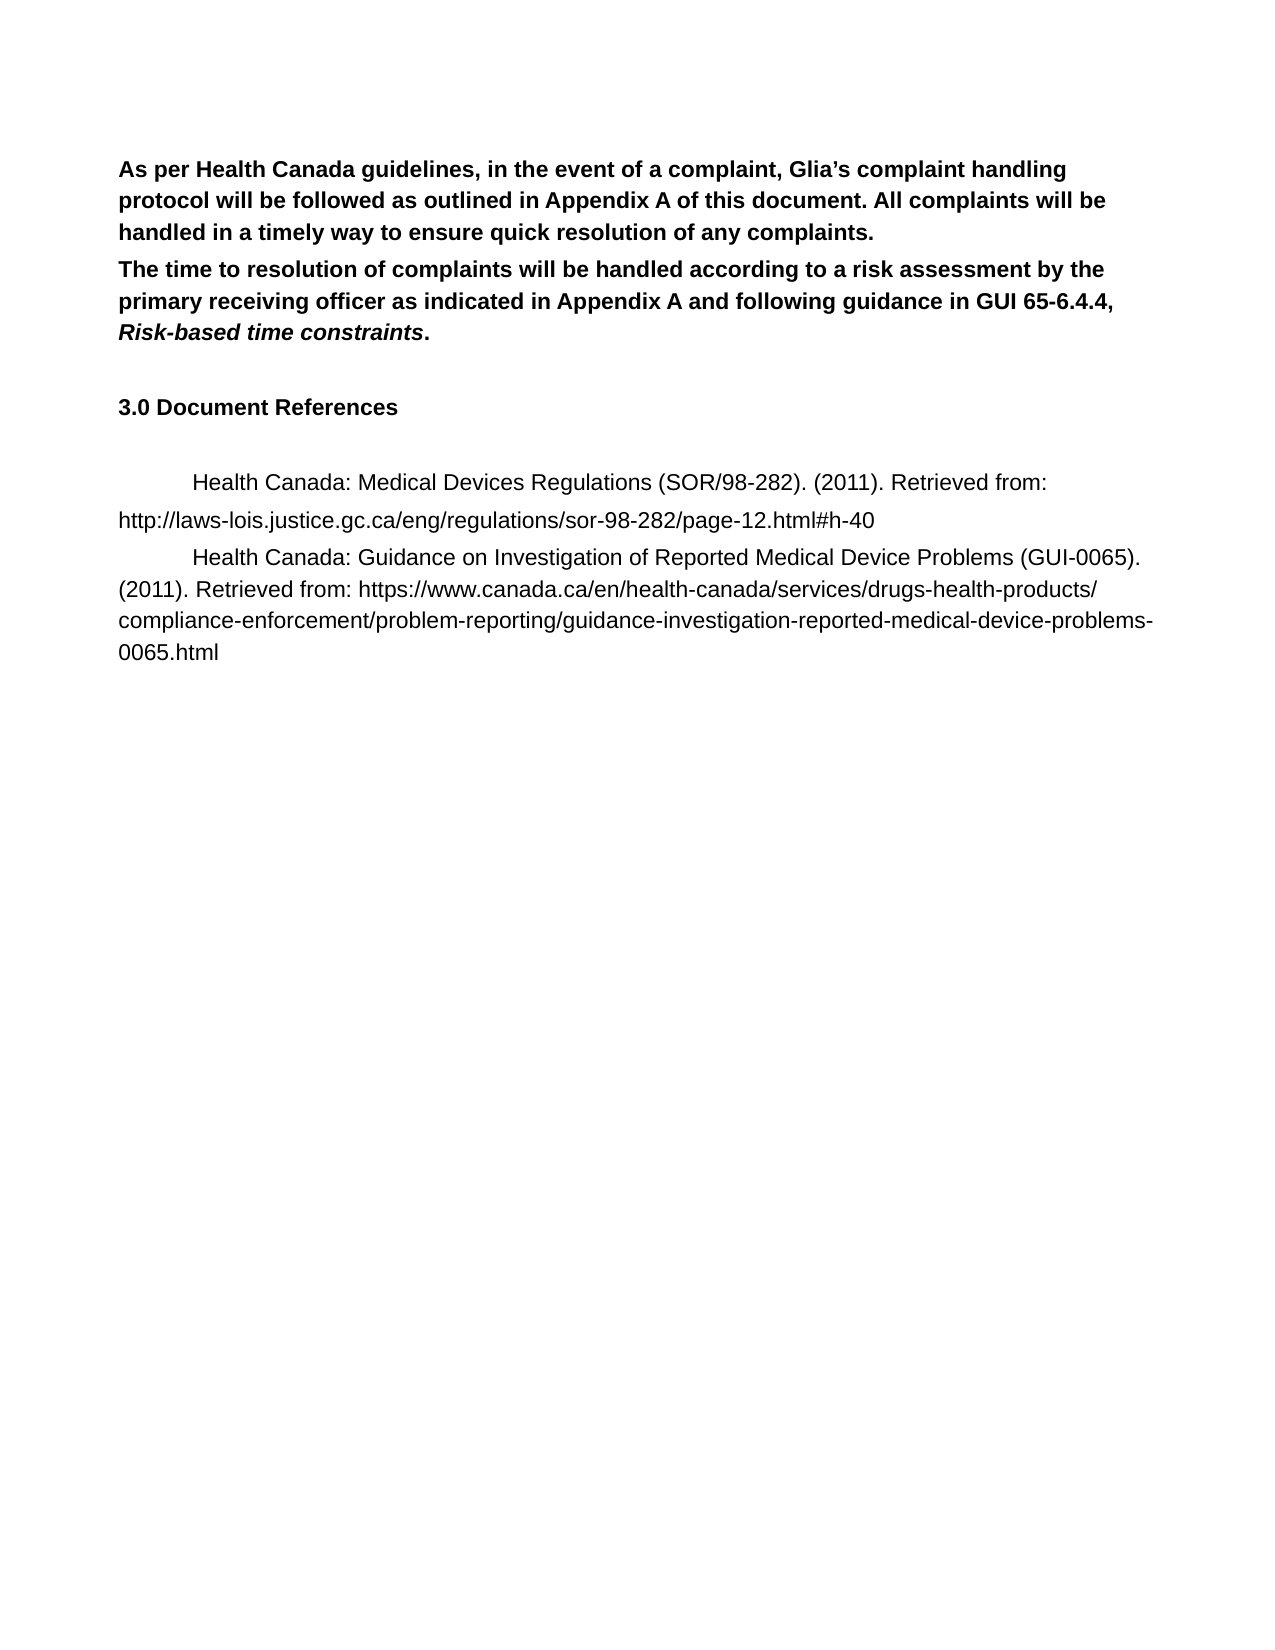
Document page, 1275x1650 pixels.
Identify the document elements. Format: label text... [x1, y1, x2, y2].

text The time to resolution of complaints will be handled according to a risk assessment by the primary receiving officer as indicated in Appendix A and following guidance in GUI 65-6.4.4, Risk-based time constraints. [118, 256, 1157, 346]
text Health Canada: Medical Devices Regulations (SOR/98-282). (2011). Retrieved from: [118, 469, 1157, 496]
text Health Canada: Guidance on Investigation of Reported Medical Device Problems (GUI-0065). (2011). Retrieved from: https://www.canada.ca/en/health-canada/services/drugs-health-products/compliance-enforcement/problem-reporting/guidance-investigation-reported-medical-device-problems-0065.html [118, 544, 1157, 665]
text http://laws-lois.justice.gc.ca/eng/regulations/sor-98-282/page-12.html#h-40 [118, 507, 1157, 533]
text As per Health Canada guidelines, in the event of a complaint, Glia’s complaint handling protocol will be followed as outlined in Appendix A of this document. All complaints will be handled in a timely way to ensure quick resolution of any complaints. [118, 156, 1157, 245]
text 3.0 Document References [118, 394, 1157, 421]
